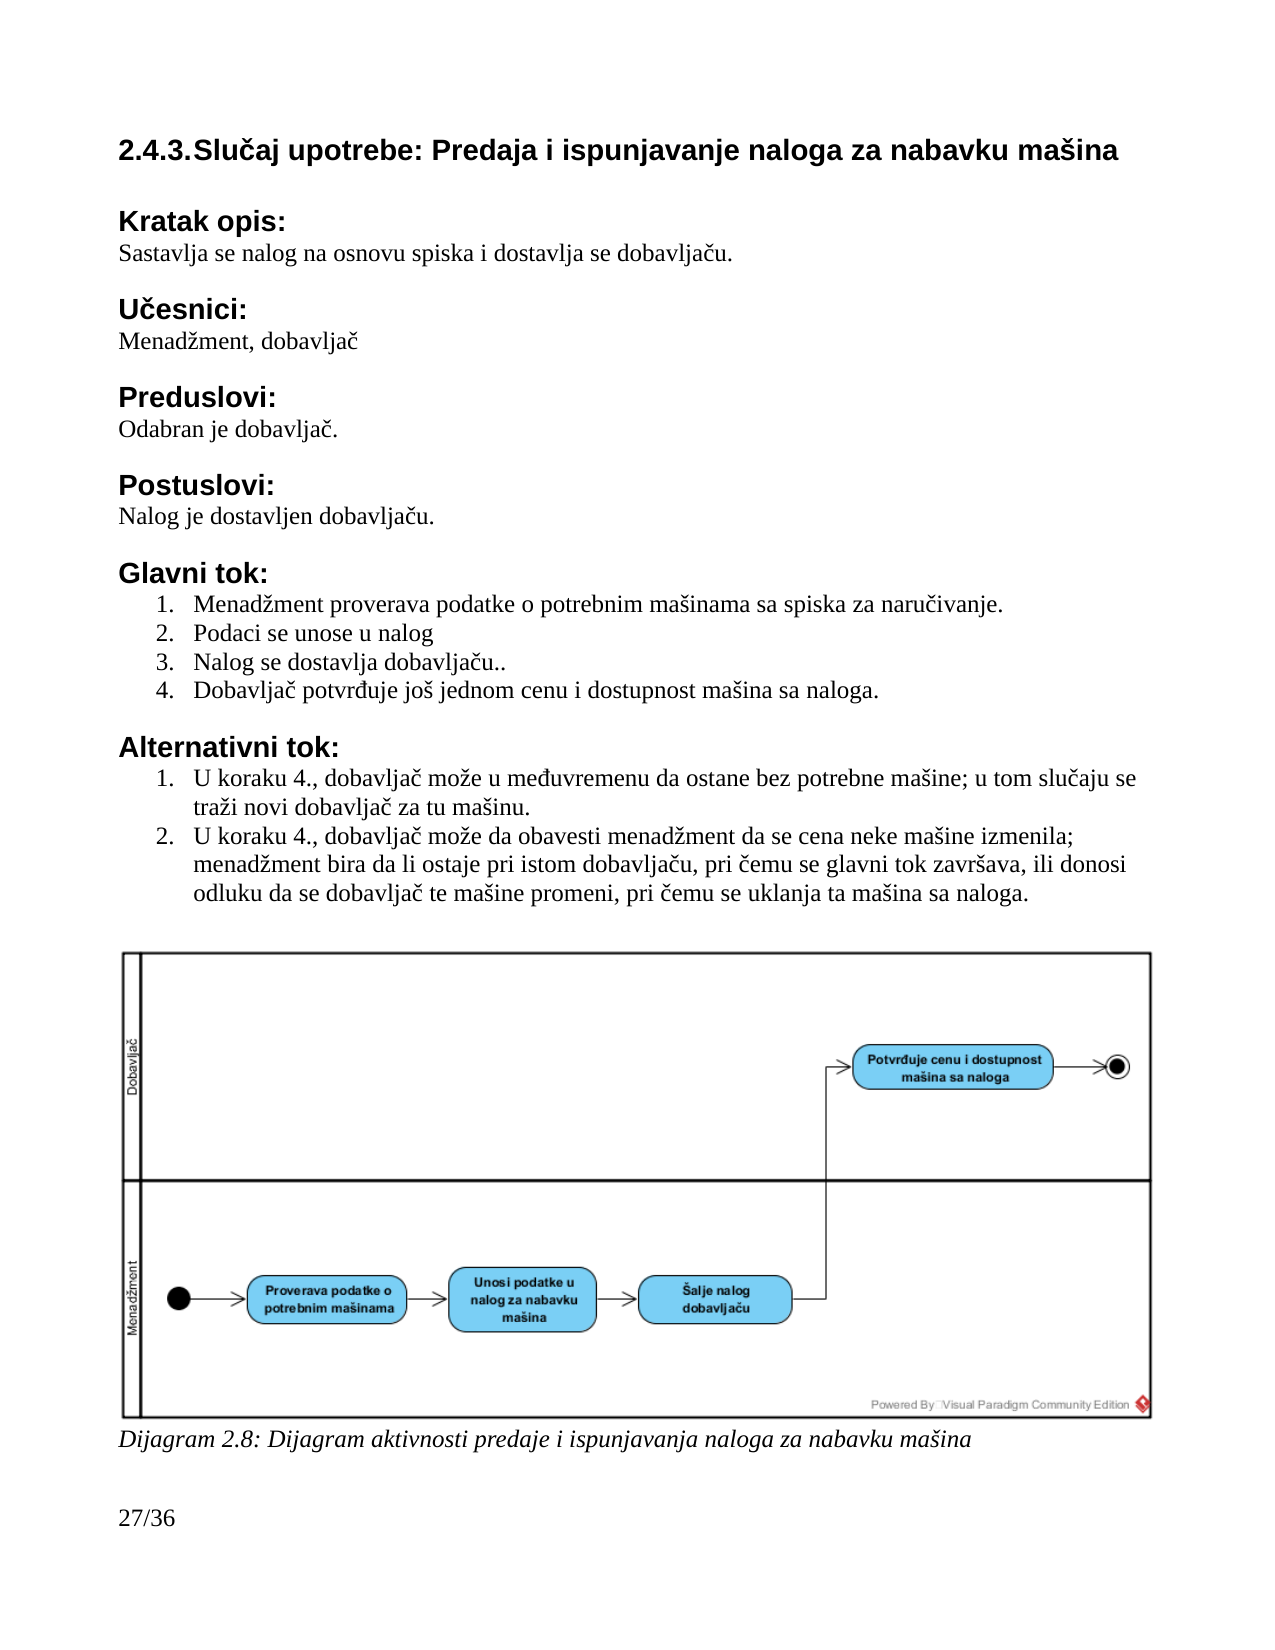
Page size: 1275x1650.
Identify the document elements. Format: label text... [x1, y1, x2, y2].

text Sastavlja se nalog na osnovu spiska i dostavlja se dobavljaču. [118, 238, 1157, 267]
subtitle Alternativni tok: [118, 730, 1157, 763]
subtitle Glavni tok: [118, 556, 1157, 589]
list U koraku 4., dobavljač može u međuvremenu da ostane bez potrebne mašine; u tom slučaju se traži novi dobavljač za tu mašinu. [156, 763, 1157, 821]
list Menadžment proverava podatke o potrebnim mašinama sa spiska za naručivanje. [156, 589, 1157, 618]
list U koraku 4., dobavljač može da obavesti menadžment da se cena neke mašine izmenila; menadžment bira da li ostaje pri istom dobavljaču, pri čemu se glavni tok završava, ili donosi odluku da se dobavljač te mašine promeni, pri čemu se uklanja ta mašina sa naloga. [156, 821, 1157, 907]
text Menadžment, dobavljač [118, 326, 1157, 354]
text Dijagram 2.8: Dijagram aktivnosti predaje i ispunjavanja naloga za nabavku mašina [118, 1424, 1157, 1452]
picture [118, 948, 1157, 1424]
list Podaci se unose u nalog [156, 618, 1157, 647]
subtitle Slučaj upotrebe: Predaja i ispunjavanje naloga za nabavku mašina [118, 133, 1157, 166]
list Nalog se dostavlja dobavljaču.. [156, 647, 1157, 676]
subtitle Kratak opis: [118, 204, 1157, 238]
subtitle Postuslovi: [118, 468, 1157, 501]
subtitle Učesnici: [118, 292, 1157, 326]
subtitle Preduslovi: [118, 380, 1157, 414]
text Nalog je dostavljen dobavljaču. [118, 501, 1157, 530]
text Odabran je dobavljač. [118, 414, 1157, 442]
list Dobavljač potvrđuje još jednom cenu i dostupnost mašina sa naloga. [156, 676, 1157, 704]
